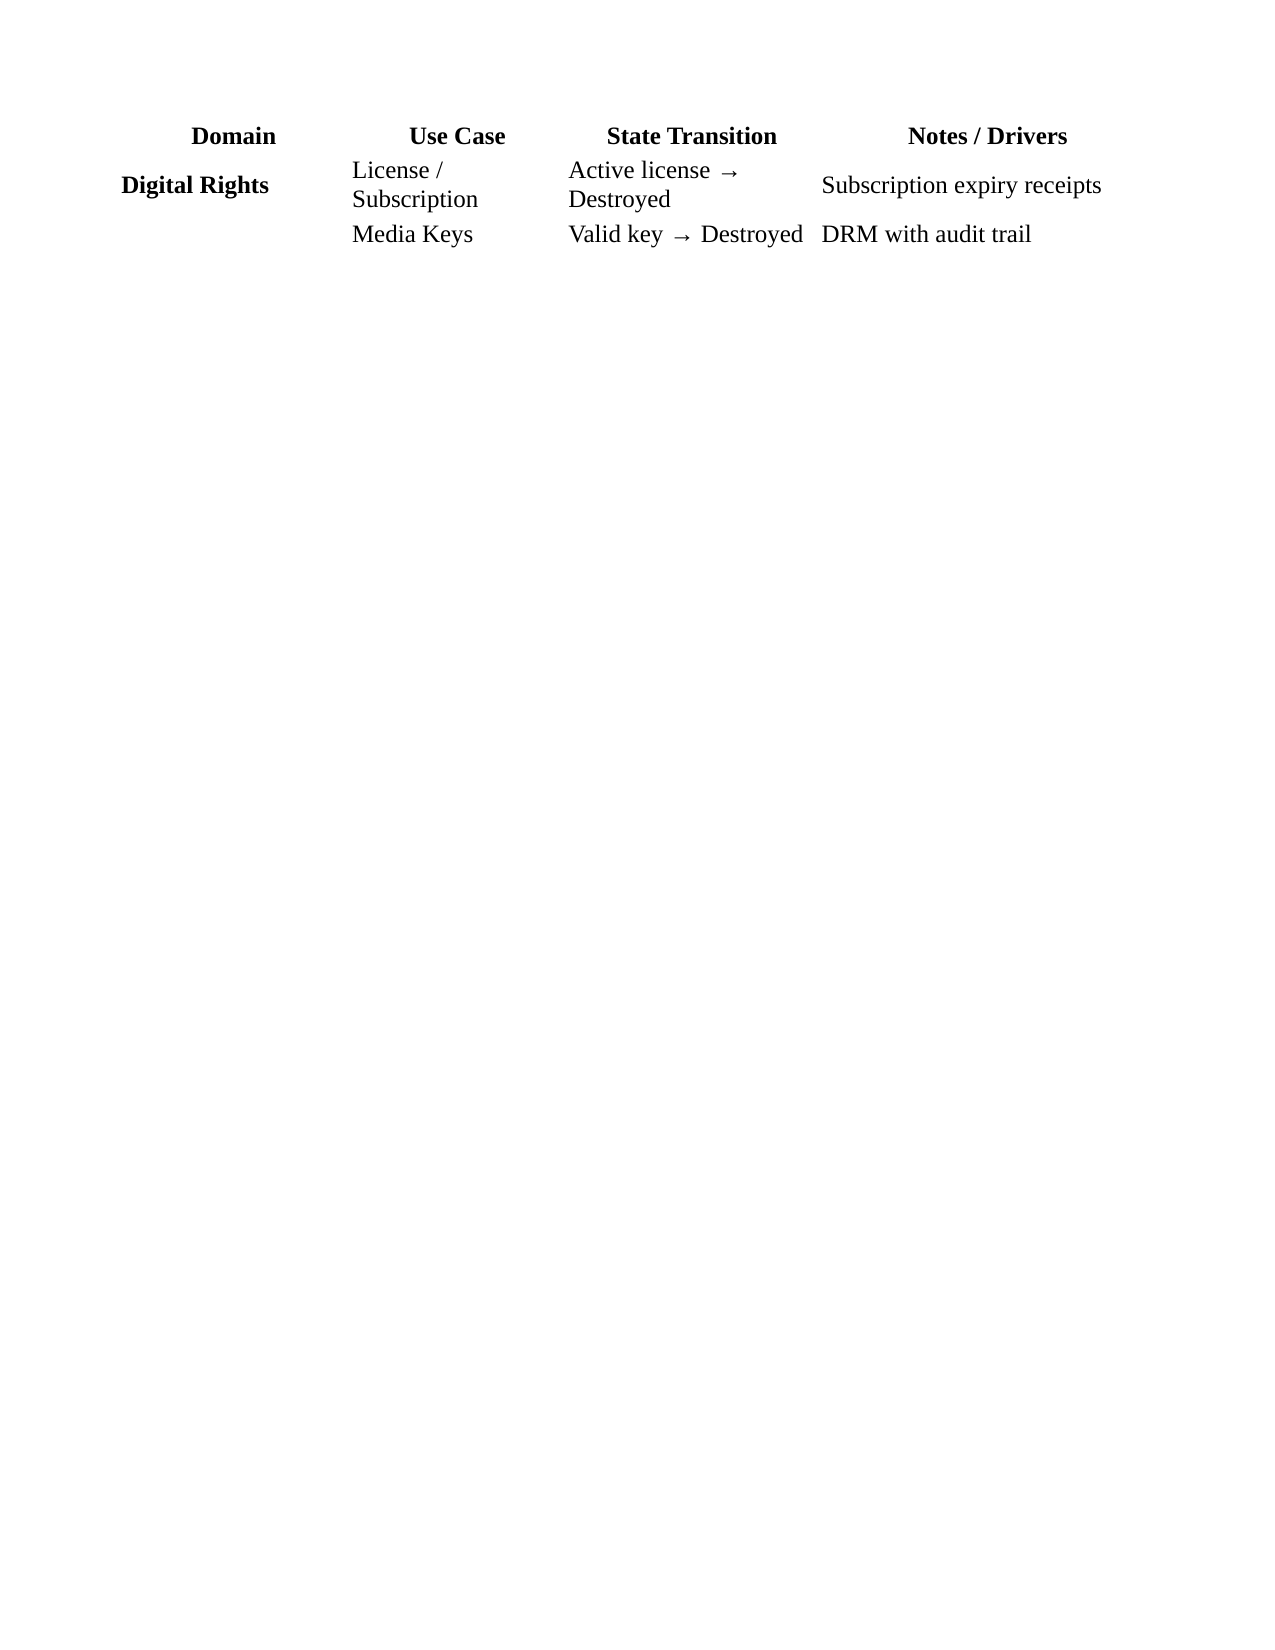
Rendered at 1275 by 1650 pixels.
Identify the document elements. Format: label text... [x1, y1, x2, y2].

table_cell Subscription expiry receipts [819, 153, 1157, 216]
table_cell License / Subscription [349, 153, 565, 216]
table_cell Active license → Destroyed [565, 153, 818, 216]
table_header Use Case [349, 118, 565, 153]
table_header State Transition [565, 118, 818, 153]
table_cell Valid key → Destroyed [565, 216, 818, 251]
table_header Domain [118, 118, 349, 153]
table_cell Media Keys [349, 216, 565, 251]
table_cell Digital Rights [118, 153, 349, 216]
table_cell DRM with audit trail [819, 216, 1157, 251]
table_header Notes / Drivers [819, 118, 1157, 153]
table_cell [118, 216, 349, 251]
